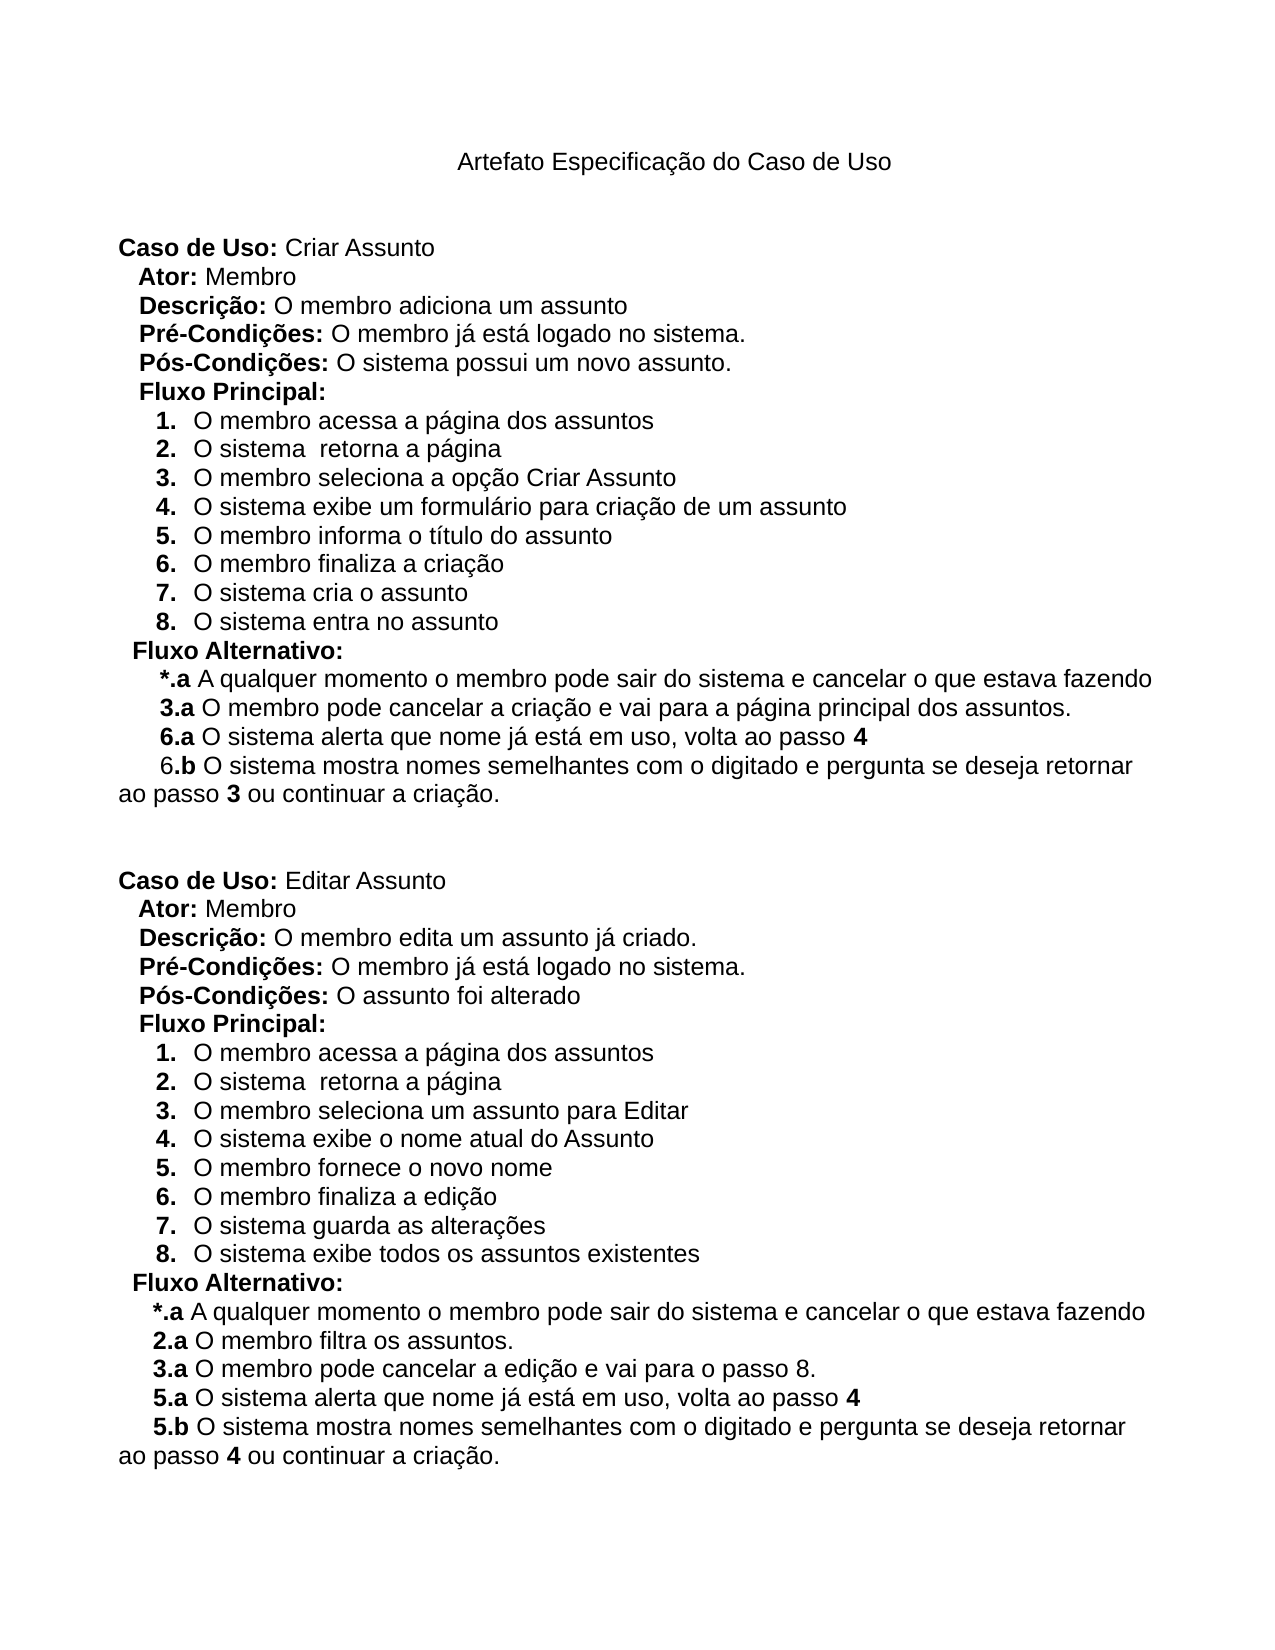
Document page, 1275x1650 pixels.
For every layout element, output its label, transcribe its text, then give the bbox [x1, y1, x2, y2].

list O membro seleciona a opção Criar Assunto [156, 463, 1157, 492]
text 6.a O sistema alerta que nome já está em uso, volta ao passo 4 [118, 722, 1157, 751]
text 5.b O sistema mostra nomes semelhantes com o digitado e pergunta se deseja retornar ao passo 4 ou continuar a criação. [118, 1412, 1157, 1469]
text Artefato Especificação do Caso de Uso [118, 147, 1157, 176]
text *.a A qualquer momento o membro pode sair do sistema e cancelar o que estava fazendo [118, 664, 1157, 693]
list O sistema exibe um formulário para criação de um assunto [156, 492, 1157, 521]
text Caso de Uso: Editar Assunto [118, 866, 1157, 894]
list O membro acessa a página dos assuntos [156, 1038, 1157, 1067]
list O sistema cria o assunto [156, 578, 1157, 607]
list O membro finaliza a criação [156, 549, 1157, 578]
list O membro fornece o novo nome [156, 1153, 1157, 1182]
text Fluxo Principal: [118, 1009, 1157, 1038]
text Fluxo Alternativo: [118, 1268, 1157, 1297]
text Fluxo Alternativo: [118, 636, 1157, 664]
text Descrição: O membro edita um assunto já criado. [118, 923, 1157, 952]
list O sistema retorna a página [156, 434, 1157, 463]
text 6.b O sistema mostra nomes semelhantes com o digitado e pergunta se deseja retornar ao passo 3 ou continuar a criação. [118, 751, 1157, 808]
text 5.a O sistema alerta que nome já está em uso, volta ao passo 4 [118, 1383, 1157, 1412]
list O sistema entra no assunto [156, 607, 1157, 636]
list O membro informa o título do assunto [156, 521, 1157, 549]
list O membro acessa a página dos assuntos [156, 406, 1157, 434]
text Pré-Condições: O membro já está logado no sistema. [118, 952, 1157, 981]
text 3.a O membro pode cancelar a criação e vai para a página principal dos assuntos. [118, 693, 1157, 722]
text Caso de Uso: Criar Assunto [118, 233, 1157, 262]
text Fluxo Principal: [118, 377, 1157, 406]
text Descrição: O membro adiciona um assunto [118, 291, 1157, 319]
text 2.a O membro filtra os assuntos. [118, 1326, 1157, 1354]
text Ator: Membro [118, 262, 1157, 291]
list O sistema retorna a página [156, 1067, 1157, 1096]
text Pós-Condições: O assunto foi alterado [118, 981, 1157, 1009]
text 3.a O membro pode cancelar a edição e vai para o passo 8. [118, 1354, 1157, 1383]
text Ator: Membro [118, 894, 1157, 923]
list O sistema exibe o nome atual do Assunto [156, 1124, 1157, 1153]
list O sistema exibe todos os assuntos existentes [156, 1239, 1157, 1268]
text Pós-Condições: O sistema possui um novo assunto. [118, 348, 1157, 377]
list O sistema guarda as alterações [156, 1211, 1157, 1239]
text *.a A qualquer momento o membro pode sair do sistema e cancelar o que estava fazendo [118, 1297, 1157, 1326]
text Pré-Condições: O membro já está logado no sistema. [118, 319, 1157, 348]
list O membro seleciona um assunto para Editar [156, 1096, 1157, 1124]
list O membro finaliza a edição [156, 1182, 1157, 1211]
